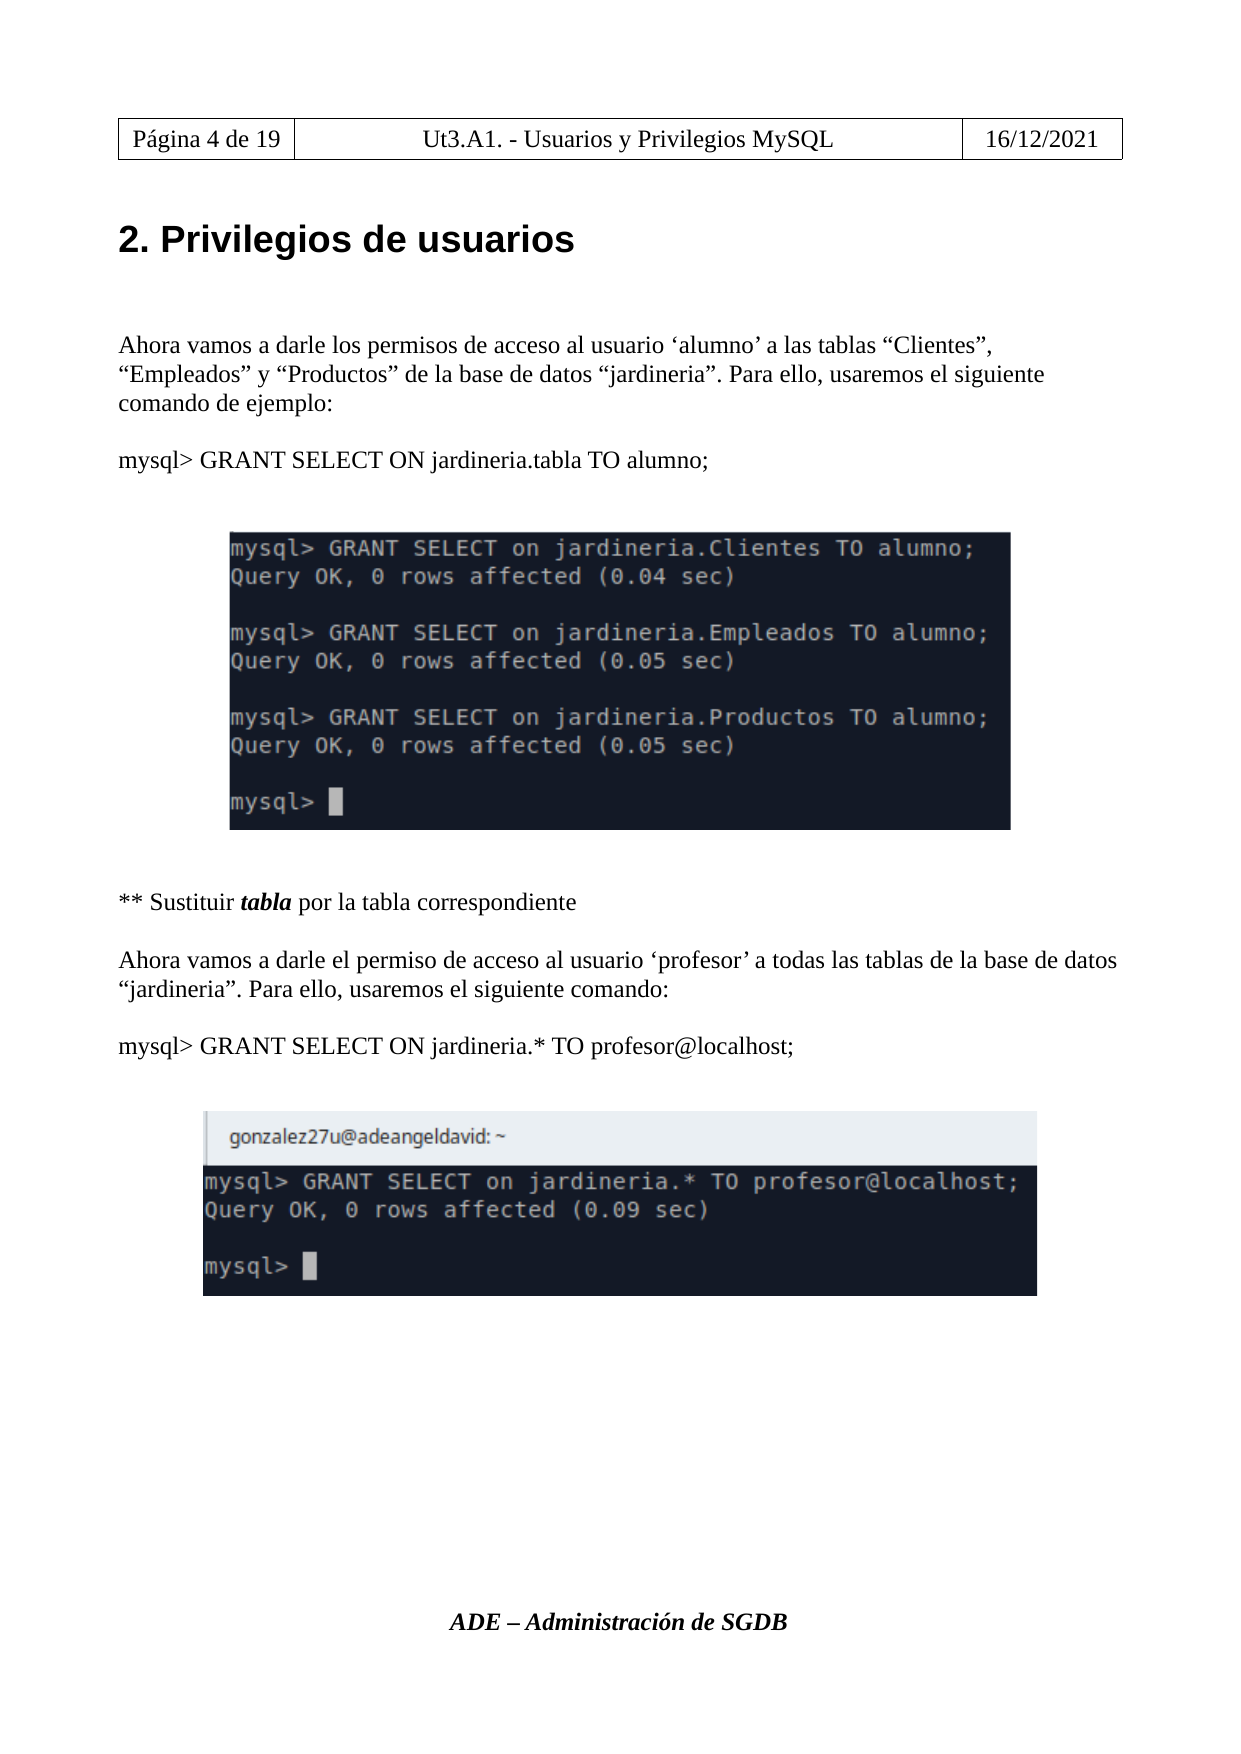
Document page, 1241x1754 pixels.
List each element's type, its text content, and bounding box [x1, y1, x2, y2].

text mysql> GRANT SELECT ON jardineria.* TO profesor@localhost; [118, 1031, 1122, 1060]
text Ahora vamos a darle los permisos de acceso al usuario ‘alumno’ a las tablas “Clientes”, “Empleados” y “Productos” de la base de datos “jardineria”. Para ello, usaremos el siguiente comando de ejemplo: [118, 330, 1122, 417]
picture [203, 1111, 1038, 1296]
text ** Sustituir tabla por la tabla correspondiente [118, 887, 1122, 916]
text Ahora vamos a darle el permiso de acceso al usuario ‘profesor’ a todas las tablas de la base de datos “jardineria”. Para ello, usaremos el siguiente comando: [118, 945, 1122, 1002]
subtitle 2. Privilegios de usuarios [118, 217, 1122, 260]
picture [229, 531, 1011, 830]
text mysql> GRANT SELECT ON jardineria.tabla TO alumno; [118, 445, 1122, 474]
